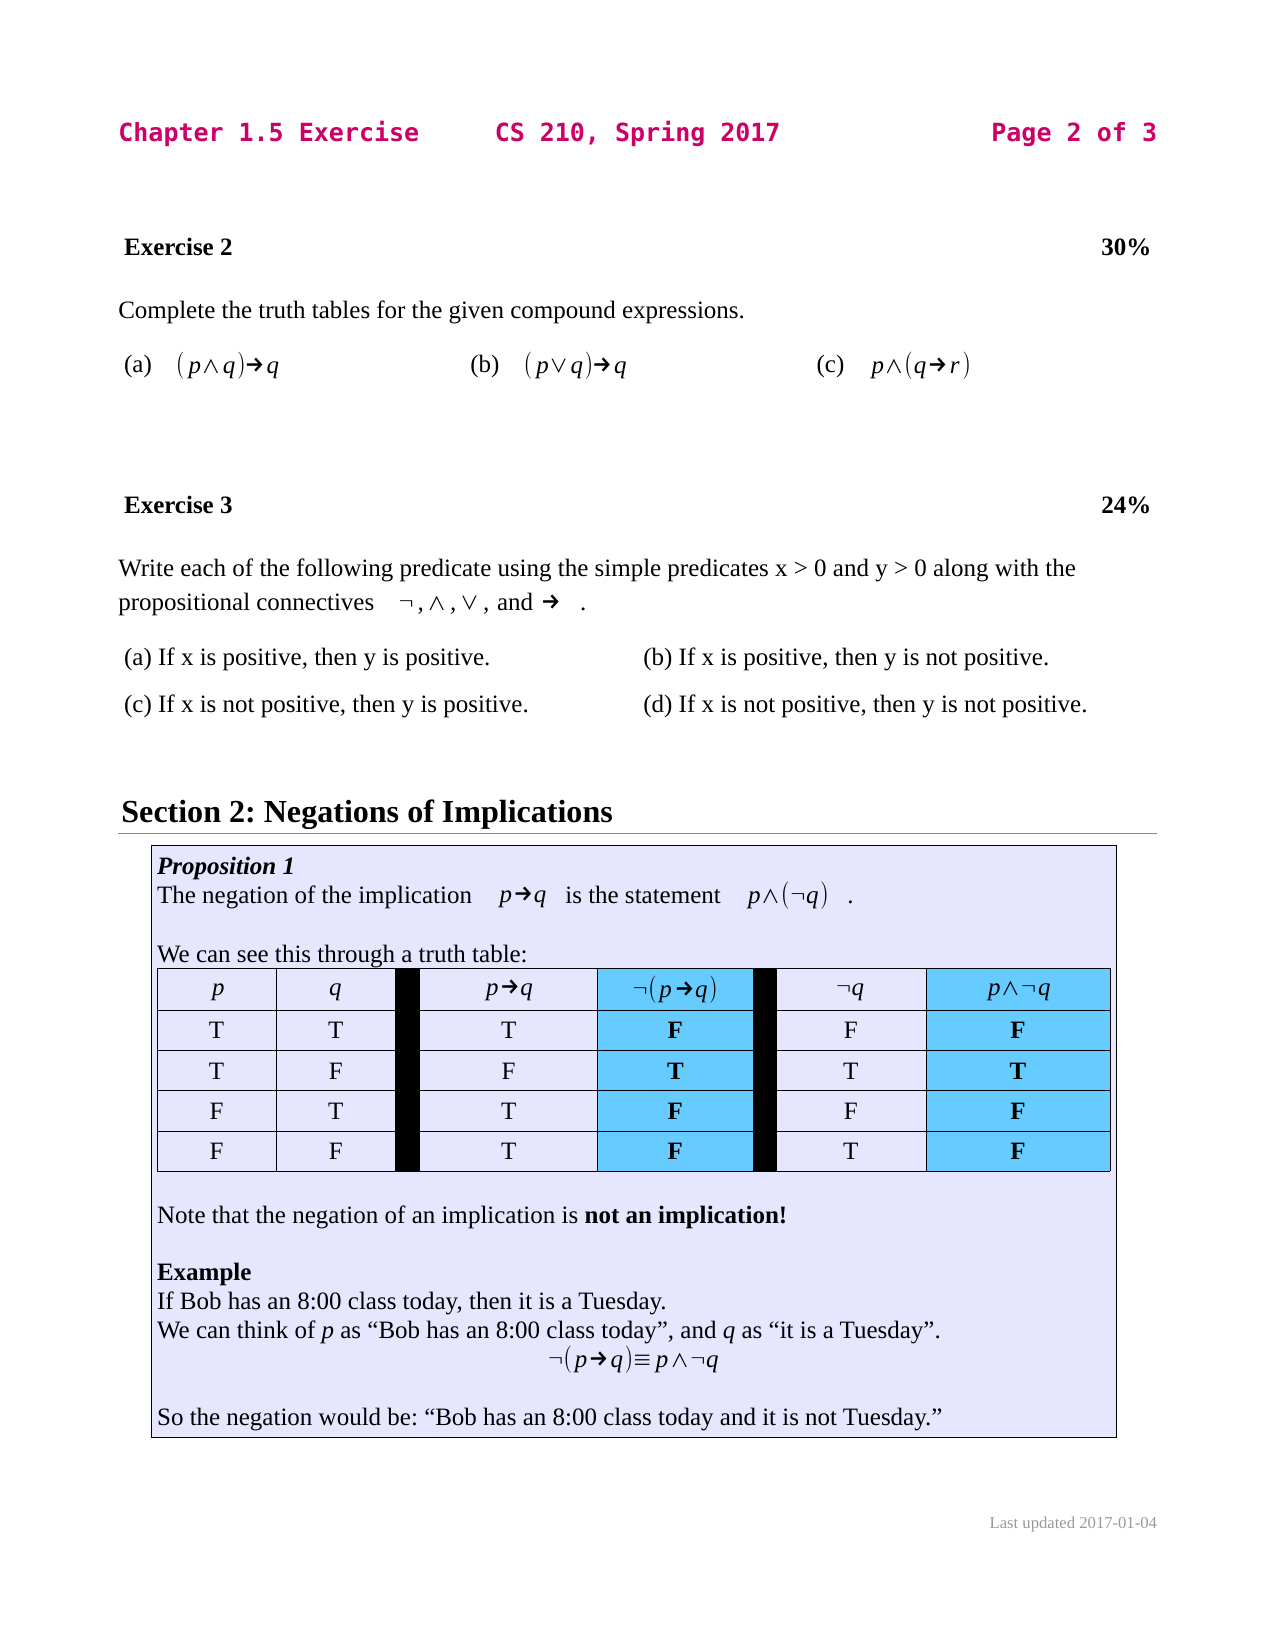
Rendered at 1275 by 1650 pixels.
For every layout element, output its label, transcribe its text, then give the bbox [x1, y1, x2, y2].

table_header (b) If x is positive, then y is not positive. [638, 637, 1157, 683]
table_cell T [927, 1051, 1110, 1090]
table_cell T [420, 1091, 597, 1131]
table_header 30% [638, 226, 1157, 266]
table_cell F [927, 1091, 1110, 1131]
table_header [420, 969, 597, 1010]
table_header (a) If x is positive, then y is positive. [118, 637, 637, 683]
table_header 24% [638, 484, 1157, 524]
table_cell F [420, 1051, 597, 1090]
text Complete the truth tables for the given compound expressions. [118, 295, 1157, 323]
table_cell F [598, 1011, 753, 1050]
table_cell [396, 1132, 419, 1171]
table_header (b) [464, 344, 811, 386]
table_cell T [158, 1011, 276, 1050]
table_cell F [277, 1051, 395, 1090]
table_cell F [277, 1132, 395, 1171]
table_header [777, 969, 926, 1010]
table_header [158, 969, 276, 1010]
table_cell T [277, 1091, 395, 1131]
table_cell T [277, 1011, 395, 1050]
table_header [598, 969, 753, 1010]
table_cell T [777, 1051, 926, 1090]
table_cell [754, 1051, 776, 1090]
table_cell [754, 1132, 776, 1171]
table_cell [754, 1011, 776, 1050]
table_cell F [927, 1132, 1110, 1171]
table_header [754, 969, 776, 1010]
table_cell [396, 1011, 419, 1050]
table_cell F [158, 1091, 276, 1131]
table_header [277, 969, 395, 1010]
table_cell T [420, 1011, 597, 1050]
table_cell F [598, 1091, 753, 1131]
table_cell (d) If x is not positive, then y is not positive. [638, 684, 1157, 730]
table_cell T [420, 1132, 597, 1171]
table_header [396, 969, 419, 1010]
subtitle Section 2: Negations of Implications [118, 790, 1157, 833]
table_header Exercise 3 [118, 484, 637, 524]
table_cell [396, 1091, 419, 1131]
table_cell T [158, 1051, 276, 1090]
table_cell F [777, 1011, 926, 1050]
table_cell [754, 1091, 776, 1131]
table_header Exercise 2 [118, 226, 637, 266]
table_header Proposition 1 The negation of the implication is the statement . We can see this through a truth table: Note that the negation of an implication is not an implication! Example If Bob has an 8:00 class today, then it is a Tuesday. We can think of p as “Bob has an 8:00 class today”, and q as “it is a Tuesday”. So the negation would be: “Bob has an 8:00 class today and it is not Tuesday.” [152, 846, 1116, 1437]
table_cell F [777, 1091, 926, 1131]
table_cell (c) If x is not positive, then y is positive. [118, 684, 637, 730]
table_header [927, 969, 1110, 1010]
table_cell [396, 1051, 419, 1090]
text Write each of the following predicate using the simple predicates x > 0 and y > 0 along with the propositional connectives . [118, 553, 1157, 616]
table_cell F [158, 1132, 276, 1171]
table_header (a) [118, 344, 464, 386]
table_cell F [927, 1011, 1110, 1050]
table_cell F [598, 1132, 753, 1171]
table_cell T [777, 1132, 926, 1171]
table_header (c) [811, 344, 1157, 386]
table_cell T [598, 1051, 753, 1090]
